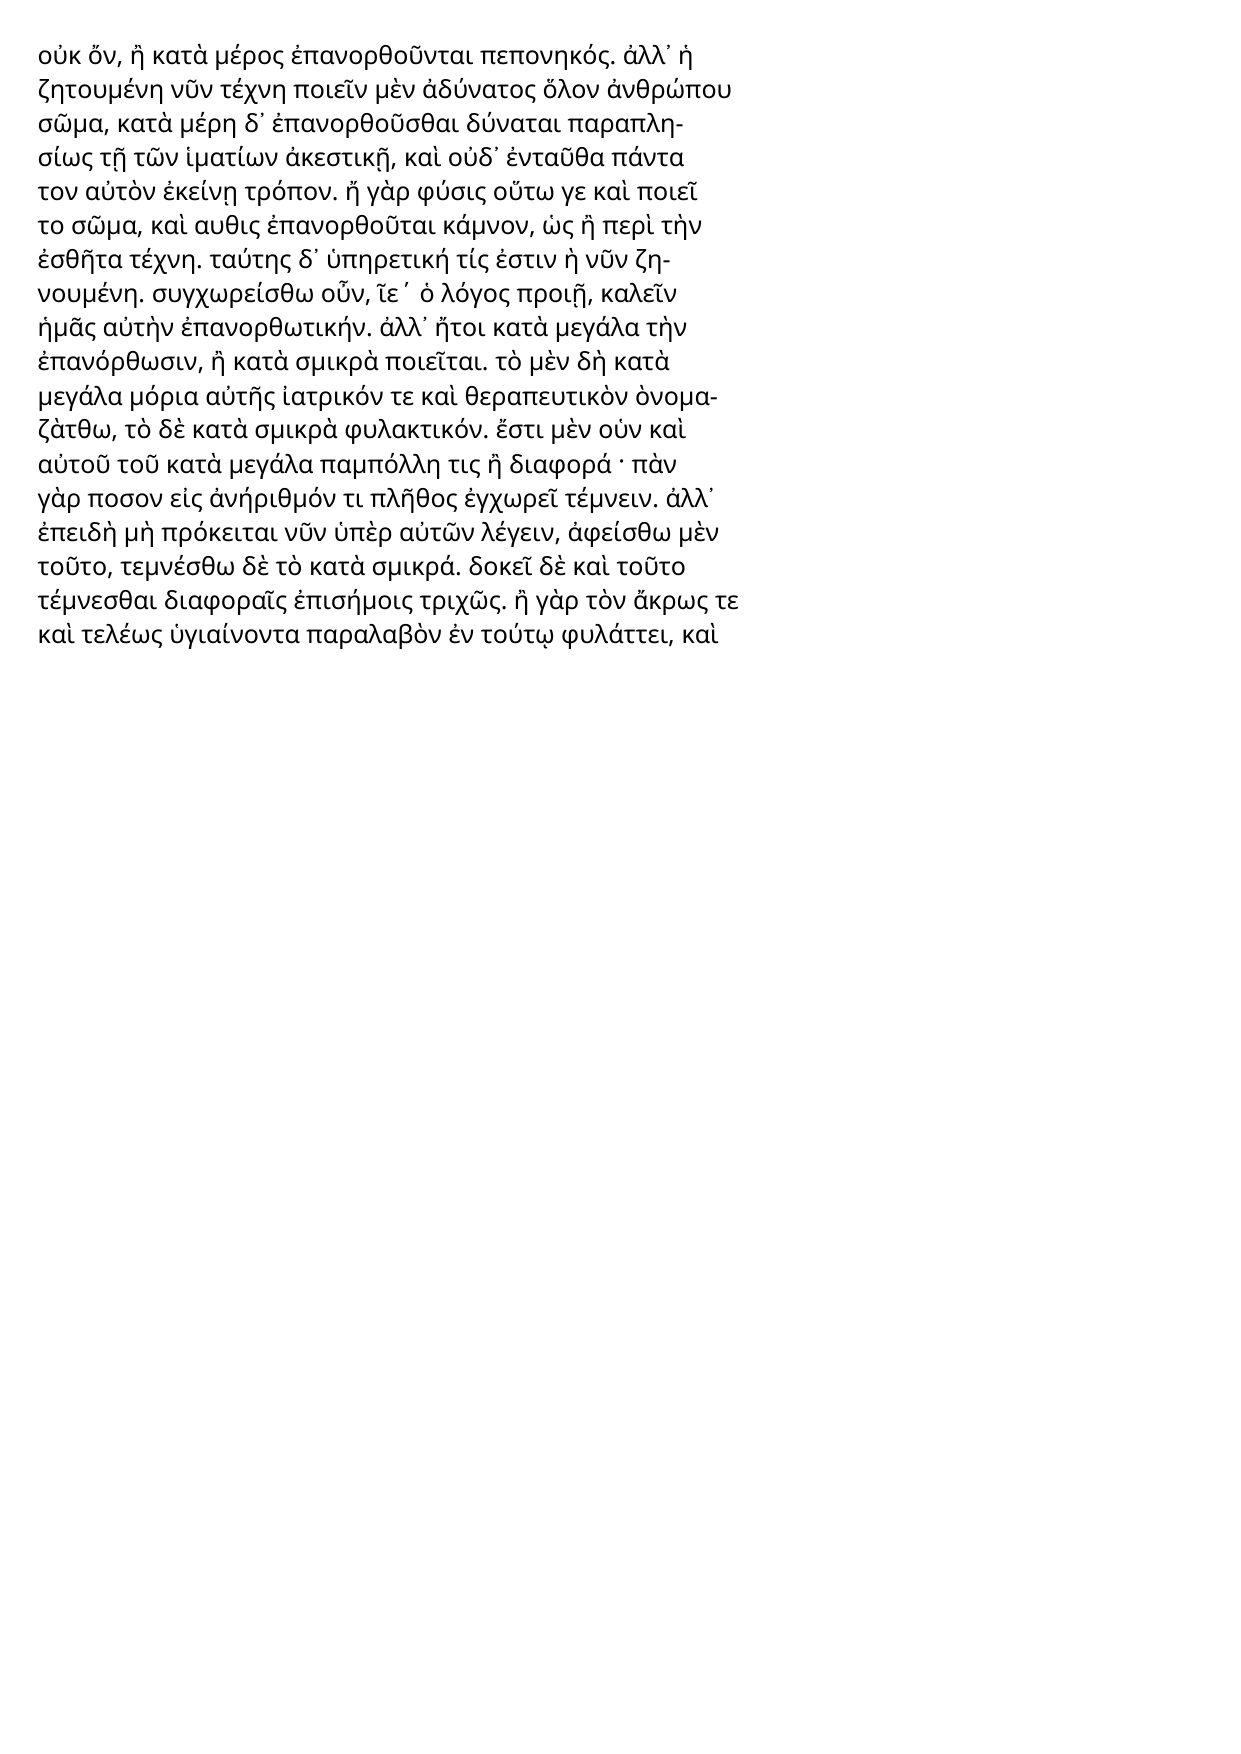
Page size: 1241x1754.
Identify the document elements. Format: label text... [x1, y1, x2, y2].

text οὐκ ὄν, ἢ κατὰ μέρος ἐπανορθοῦνται πεπονηκός. ἀλλ᾽ ἡ ζητουμένη νῦν τέχνη ποιεῖν μὲν ἀδύνατος ὅλον ἀνθρώπου σῶμα, κατὰ μέρη δ᾽ ἐπανορθοῦσθαι δύναται παραπλη- σίως τῇ τῶν ἱματίων ἀκεστικῇ, καὶ οὐδ᾽ ἐνταῦθα πάντα τον αὐτὸν ἐκείνῃ τρόπον. ἤ γὰρ φύσις οὕτω γε καὶ ποιεῖ το σῶμα, καὶ αυθις ἐπανορθοῦται κάμνον, ὡς ἢ περὶ τὴν ἐσθῆτα τέχνη. ταύτης δ᾽ ὑπηρετική τίς ἐστιν ὴ νῦν ζη- νουμένη. συγχωρείσθω οὖν, ῖε΄ ὁ λόγος προιῇ, καλεῖν ἡμᾶς αὐτὴν ἐπανορθωτικήν. ἀλλ᾽ ἤτοι κατὰ μεγάλα τὴν ἐπανόρθωσιν, ἢ κατὰ σμικρὰ ποιεῖται. τὸ μὲν δὴ κατὰ μεγάλα μόρια αὐτῆς ἰατρικόν τε καὶ θεραπευτικὸν ὸνομα- ζὰτθω, τὸ δὲ κατὰ σμικρὰ φυλακτικόν. ἔστι μὲν οὑν καὶ αὐτοῦ τοῦ κατὰ μεγάλα παμπόλλη τις ἢ διαφορά · πὰν γὰρ ποσον εἰς ἀνήριθμόν τι πλῆθος ἐγχωρεῖ τέμνειν. ἀλλ᾽ ἐπειδὴ μὴ πρόκειται νῦν ὑπὲρ αὐτῶν λέγειν, ἀφείσθω μὲν τοῦτο, τεμνέσθω δὲ τὸ κατὰ σμικρά. δοκεῖ δὲ καὶ τοῦτο τέμνεσθαι διαφοραῖς ἐπισήμοις τριχῶς. ἢ γὰρ τὸν ἄκρως τε καὶ τελέως ὑγιαίνοντα παραλαβὸν ἐν τούτῳ φυλάττει, καὶ [37, 37, 1203, 651]
